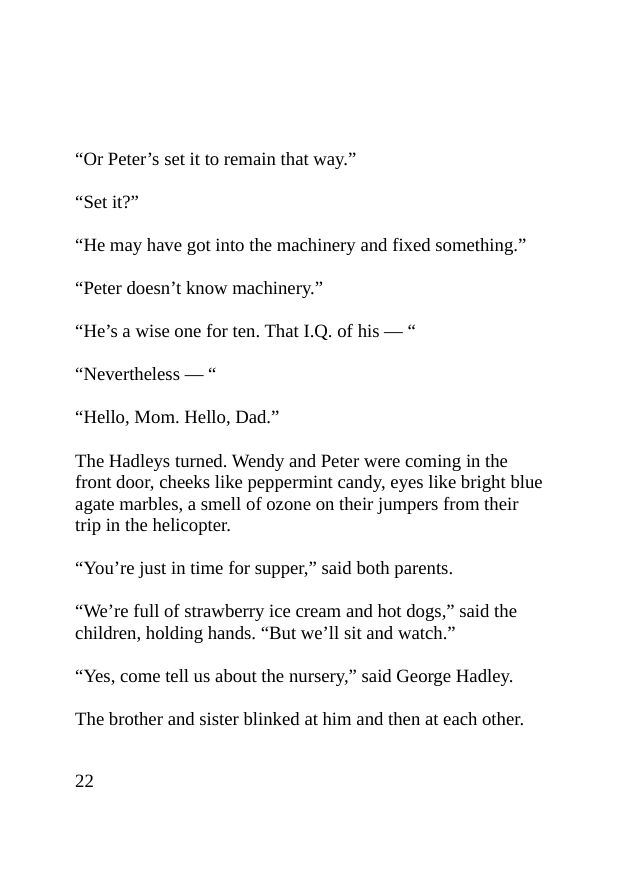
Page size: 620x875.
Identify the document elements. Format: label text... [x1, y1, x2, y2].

text “Or Peter’s set it to remain that way.” “Set it?” “He may have got into the machinery and fixed something.” “Peter doesn’t know machinery.” “He’s a wise one for ten. That I.Q. of his — “ “Nevertheless — “ “Hello, Mom. Hello, Dad.” The Hadleys turned. Wendy and Peter were coming in the front door, cheeks like peppermint candy, eyes like bright blue agate marbles, a smell of ozone on their jumpers from their trip in the helicopter. “You’re just in time for supper,” said both parents. “We’re full of strawberry ice cream and hot dogs,” said the children, holding hands. “But we’ll sit and watch.” “Yes, come tell us about the nursery,” said George Hadley. The brother and sister blinked at him and then at each other. [75, 126, 544, 730]
